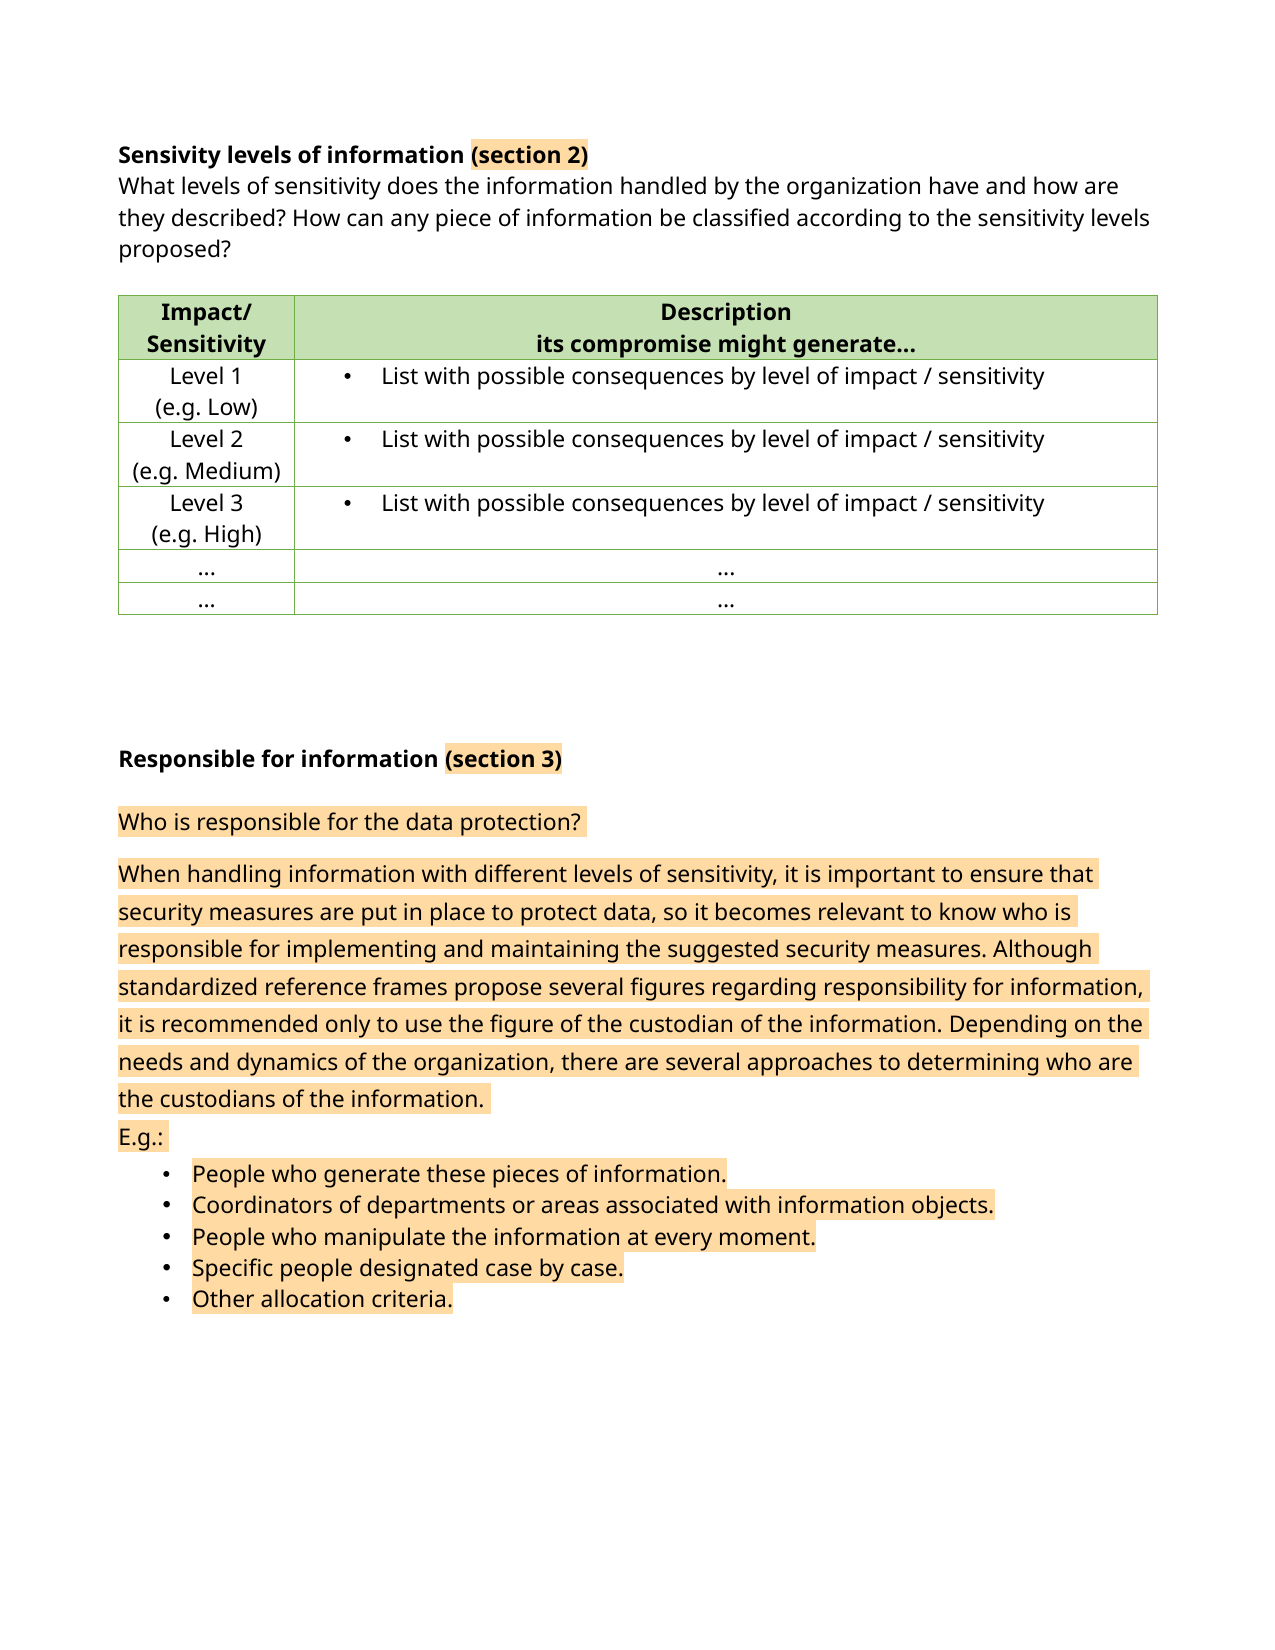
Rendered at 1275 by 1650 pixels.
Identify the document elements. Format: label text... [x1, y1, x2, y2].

list People who generate these pieces of information. [162, 1158, 1157, 1189]
text When handling information with different levels of sensitivity, it is important to ensure that security measures are put in place to protect data, so it becomes relevant to know who is responsible for implementing and maintaining the suggested security measures. Although standardized reference frames propose several figures regarding responsibility for information, it is recommended only to use the figure of the custodian of the information. Depending on the needs and dynamics of the organization, there are several approaches to determining who are the custodians of the information. [118, 858, 1157, 1114]
list People who manipulate the information at every moment. [162, 1220, 1157, 1252]
table_cell List with possible consequences by level of impact / sensitivity [295, 423, 1157, 486]
table_cell ... [295, 550, 1157, 582]
table_header Impact/ Sensitivity [119, 296, 294, 359]
table_cell ... [119, 550, 294, 582]
table_cell … [295, 583, 1157, 614]
text E.g.: [118, 1120, 1157, 1152]
subtitle Responsible for information (section 3) [118, 743, 1157, 774]
text Who is responsible for the data protection? [118, 806, 1157, 837]
table_cell Level 3 (e.g. High) [119, 487, 294, 549]
list Specific people designated case by case. [162, 1252, 1157, 1283]
text What levels of sensitivity does the information handled by the organization have and how are they described? How can any piece of information be classified according to the sensitivity levels proposed? [118, 170, 1157, 264]
table_cell List with possible consequences by level of impact / sensitivity [295, 360, 1157, 422]
subtitle Sensivity levels of information (section 2) [118, 139, 1157, 170]
table_cell List with possible consequences by level of impact / sensitivity [295, 487, 1157, 549]
list Coordinators of departments or areas associated with information objects. [162, 1189, 1157, 1220]
table_cell Level 2 (e.g. Medium) [119, 423, 294, 486]
table_cell … [119, 583, 294, 614]
list Other allocation criteria. [162, 1283, 1157, 1314]
table_header Description its compromise might generate... [295, 296, 1157, 359]
table_cell Level 1 (e.g. Low) [119, 360, 294, 422]
